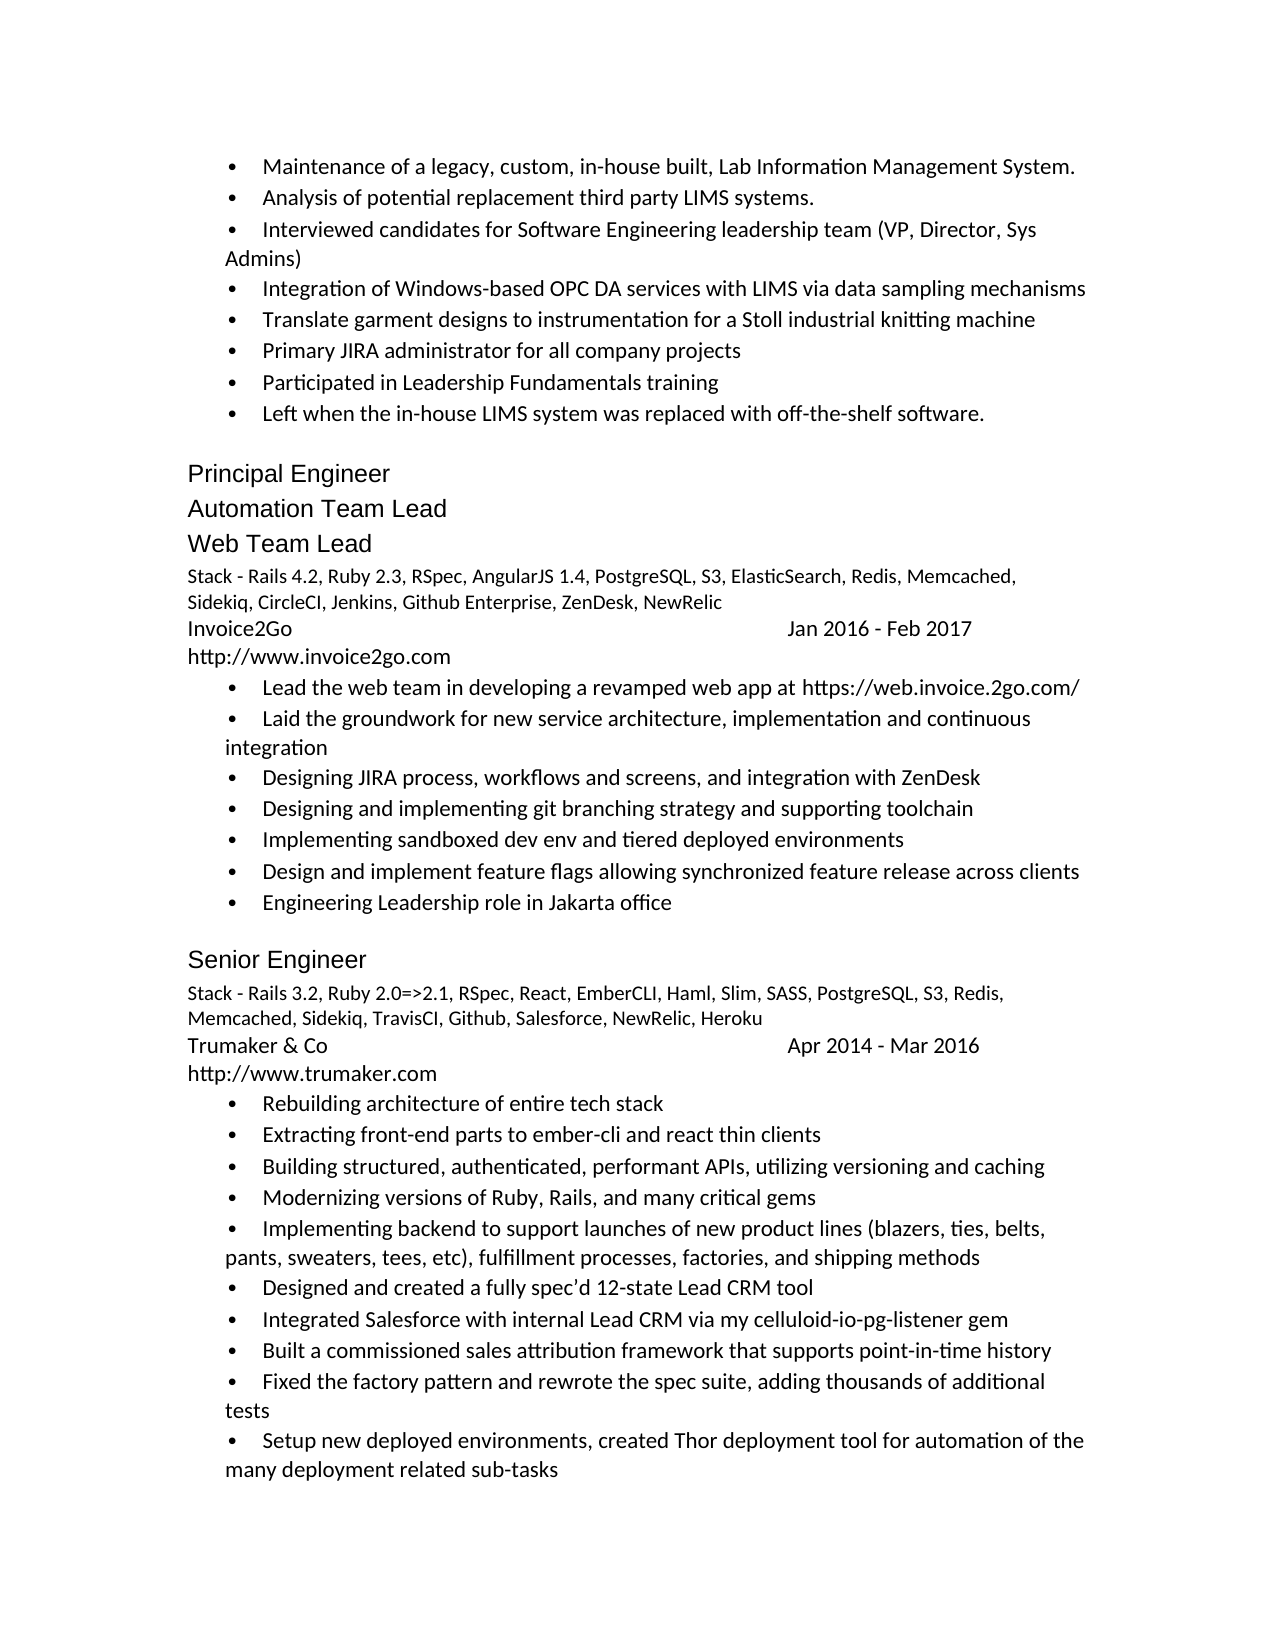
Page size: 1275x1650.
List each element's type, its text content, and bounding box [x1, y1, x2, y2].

list Setup new deployed environments, created Thor deployment tool for automation of the many deployment related sub-tasks [225, 1424, 1087, 1484]
list Designed and created a fully spec’d 12-state Lead CRM tool [225, 1271, 1087, 1303]
list Left when the in-house LIMS system was replaced with off-the-shelf software. [225, 397, 1087, 428]
list Laid the groundwork for new service architecture, implementation and continuous integration [225, 702, 1087, 761]
list Extracting front-end parts to ember-cli and react thin clients [225, 1118, 1087, 1149]
list Interviewed candidates for Software Engineering leadership team (VP, Director, Sys Admins) [225, 212, 1087, 272]
list Lead the web team in developing a revamped web app at https://web.invoice.2go.com/ [225, 670, 1087, 702]
text Stack - Rails 3.2, Ruby 2.0=>2.1, RSpec, React, EmberCLI, Haml, Slim, SASS, PostgreSQL, S3, Redis, Memcached, Sidekiq, TravisCI, Github, Salesforce, NewRelic, Heroku [187, 980, 1087, 1031]
list Implementing backend to support launches of new product lines (blazers, ties, belts, pants, sweaters, tees, etc), fulfillment processes, factories, and shipping methods [225, 1212, 1087, 1271]
list Designing and implementing git branching strategy and supporting toolchain [225, 792, 1087, 823]
subtitle Automation Team Lead [187, 493, 1087, 522]
text Stack - Rails 4.2, Ruby 2.3, RSpec, AngularJS 1.4, PostgreSQL, S3, ElasticSearch, Redis, Memcached, Sidekiq, CircleCI, Jenkins, Github Enterprise, ZenDesk, NewRelic [187, 563, 1087, 614]
list Maintenance of a legacy, custom, in-house built, Lab Information Management System. [225, 150, 1087, 181]
list Building structured, authenticated, performant APIs, utilizing versioning and caching [225, 1149, 1087, 1181]
list Translate garment designs to instrumentation for a Stoll industrial knitting machine [225, 303, 1087, 334]
list Engineering Leadership role in Jakarta office [225, 886, 1087, 917]
list Built a commissioned sales attribution framework that supports point-in-time history [225, 1334, 1087, 1365]
subtitle Web Team Lead [187, 528, 1087, 557]
list Primary JIRA administrator for all company projects [225, 334, 1087, 366]
text http://www.invoice2go.com [187, 642, 1087, 670]
text Invoice2Go Jan 2016 - Feb 2017 [187, 614, 1087, 642]
subtitle Principal Engineer [187, 458, 1087, 487]
list Designing JIRA process, workflows and screens, and integration with ZenDesk [225, 761, 1087, 792]
list Integration of Windows-based OPC DA services with LIMS via data sampling mechanisms [225, 272, 1087, 303]
list Fixed the factory pattern and rewrote the spec suite, adding thousands of additional tests [225, 1365, 1087, 1424]
list Design and implement feature flags allowing synchronized feature release across clients [225, 855, 1087, 886]
subtitle Senior Engineer [187, 945, 1087, 974]
list Participated in Leadership Fundamentals training [225, 366, 1087, 397]
list Rebuilding architecture of entire tech stack [225, 1087, 1087, 1118]
list Integrated Salesforce with internal Lead CRM via my celluloid-io-pg-listener gem [225, 1303, 1087, 1334]
list Implementing sandboxed dev env and tiered deployed environments [225, 823, 1087, 855]
list Modernizing versions of Ruby, Rails, and many critical gems [225, 1181, 1087, 1212]
text Trumaker & Co Apr 2014 - Mar 2016 [187, 1031, 1087, 1059]
text http://www.trumaker.com [187, 1059, 1087, 1087]
list Analysis of potential replacement third party LIMS systems. [225, 181, 1087, 212]
